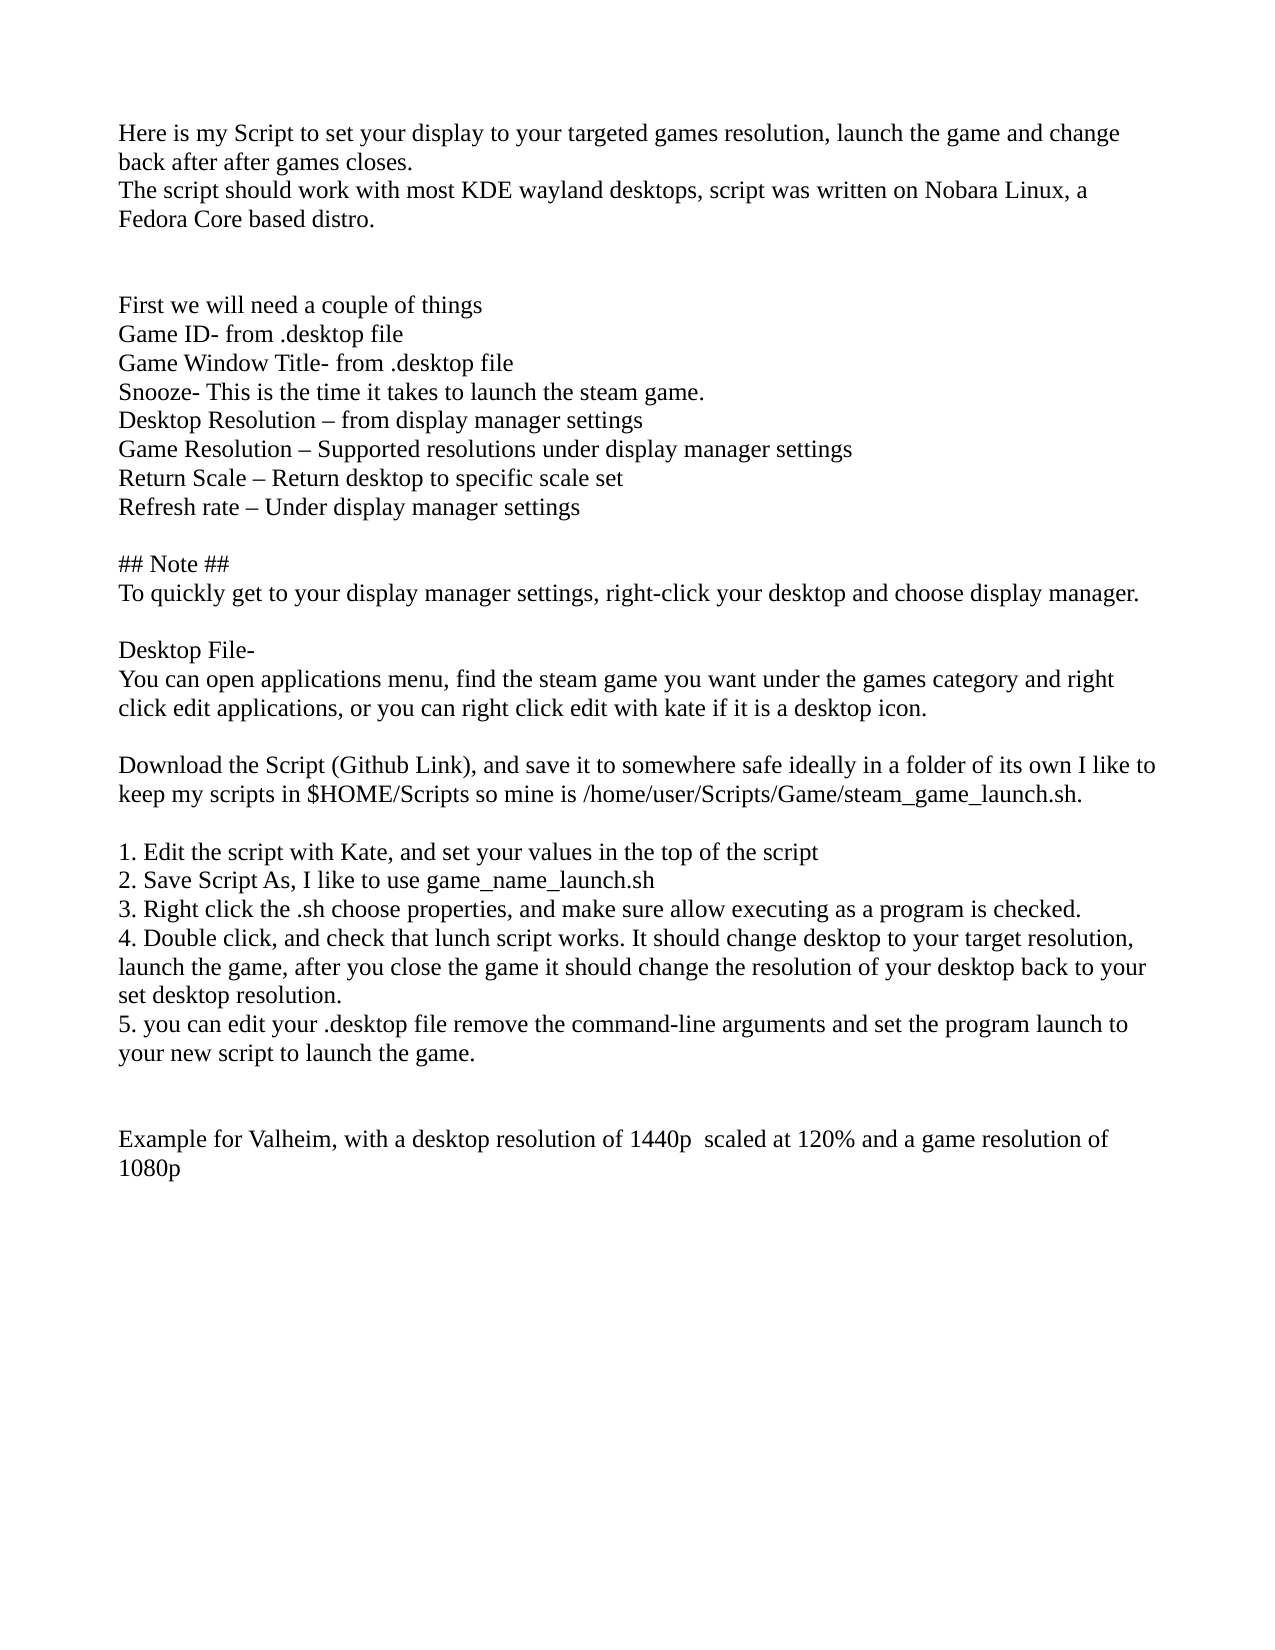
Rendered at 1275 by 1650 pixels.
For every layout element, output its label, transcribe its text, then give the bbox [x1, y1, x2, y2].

text 1. Edit the script with Kate, and set your values in the top of the script [118, 837, 1157, 866]
text Desktop Resolution – from display manager settings [118, 406, 1157, 434]
text To quickly get to your display manager settings, right-click your desktop and choose display manager. [118, 578, 1157, 607]
text Refresh rate – Under display manager settings [118, 492, 1157, 521]
text First we will need a couple of things [118, 291, 1157, 319]
text Download the Script (Github Link), and save it to somewhere safe ideally in a folder of its own I like to keep my scripts in $HOME/Scripts so mine is /home/user/Scripts/Game/steam_game_launch.sh. [118, 751, 1157, 808]
text Game ID- from .desktop file [118, 319, 1157, 348]
text Snooze- This is the time it takes to launch the steam game. [118, 377, 1157, 406]
text Here is my Script to set your display to your targeted games resolution, launch the game and change back after after games closes. [118, 118, 1157, 176]
text ## Note ## [118, 549, 1157, 578]
text Return Scale – Return desktop to specific scale set [118, 463, 1157, 492]
text 4. Double click, and check that lunch script works. It should change desktop to your target resolution, launch the game, after you close the game it should change the resolution of your desktop back to your set desktop resolution. [118, 923, 1157, 1009]
text Example for Valheim, with a desktop resolution of 1440p scaled at 120% and a game resolution of 1080p [118, 1124, 1157, 1182]
text Game Resolution – Supported resolutions under display manager settings [118, 434, 1157, 463]
text 3. Right click the .sh choose properties, and make sure allow executing as a program is checked. [118, 894, 1157, 923]
text Desktop File- [118, 636, 1157, 664]
text The script should work with most KDE wayland desktops, script was written on Nobara Linux, a Fedora Core based distro. [118, 176, 1157, 233]
text You can open applications menu, find the steam game you want under the games category and right click edit applications, or you can right click edit with kate if it is a desktop icon. [118, 664, 1157, 722]
text 5. you can edit your .desktop file remove the command-line arguments and set the program launch to your new script to launch the game. [118, 1009, 1157, 1067]
text Game Window Title- from .desktop file [118, 348, 1157, 377]
text 2. Save Script As, I like to use game_name_launch.sh [118, 866, 1157, 894]
